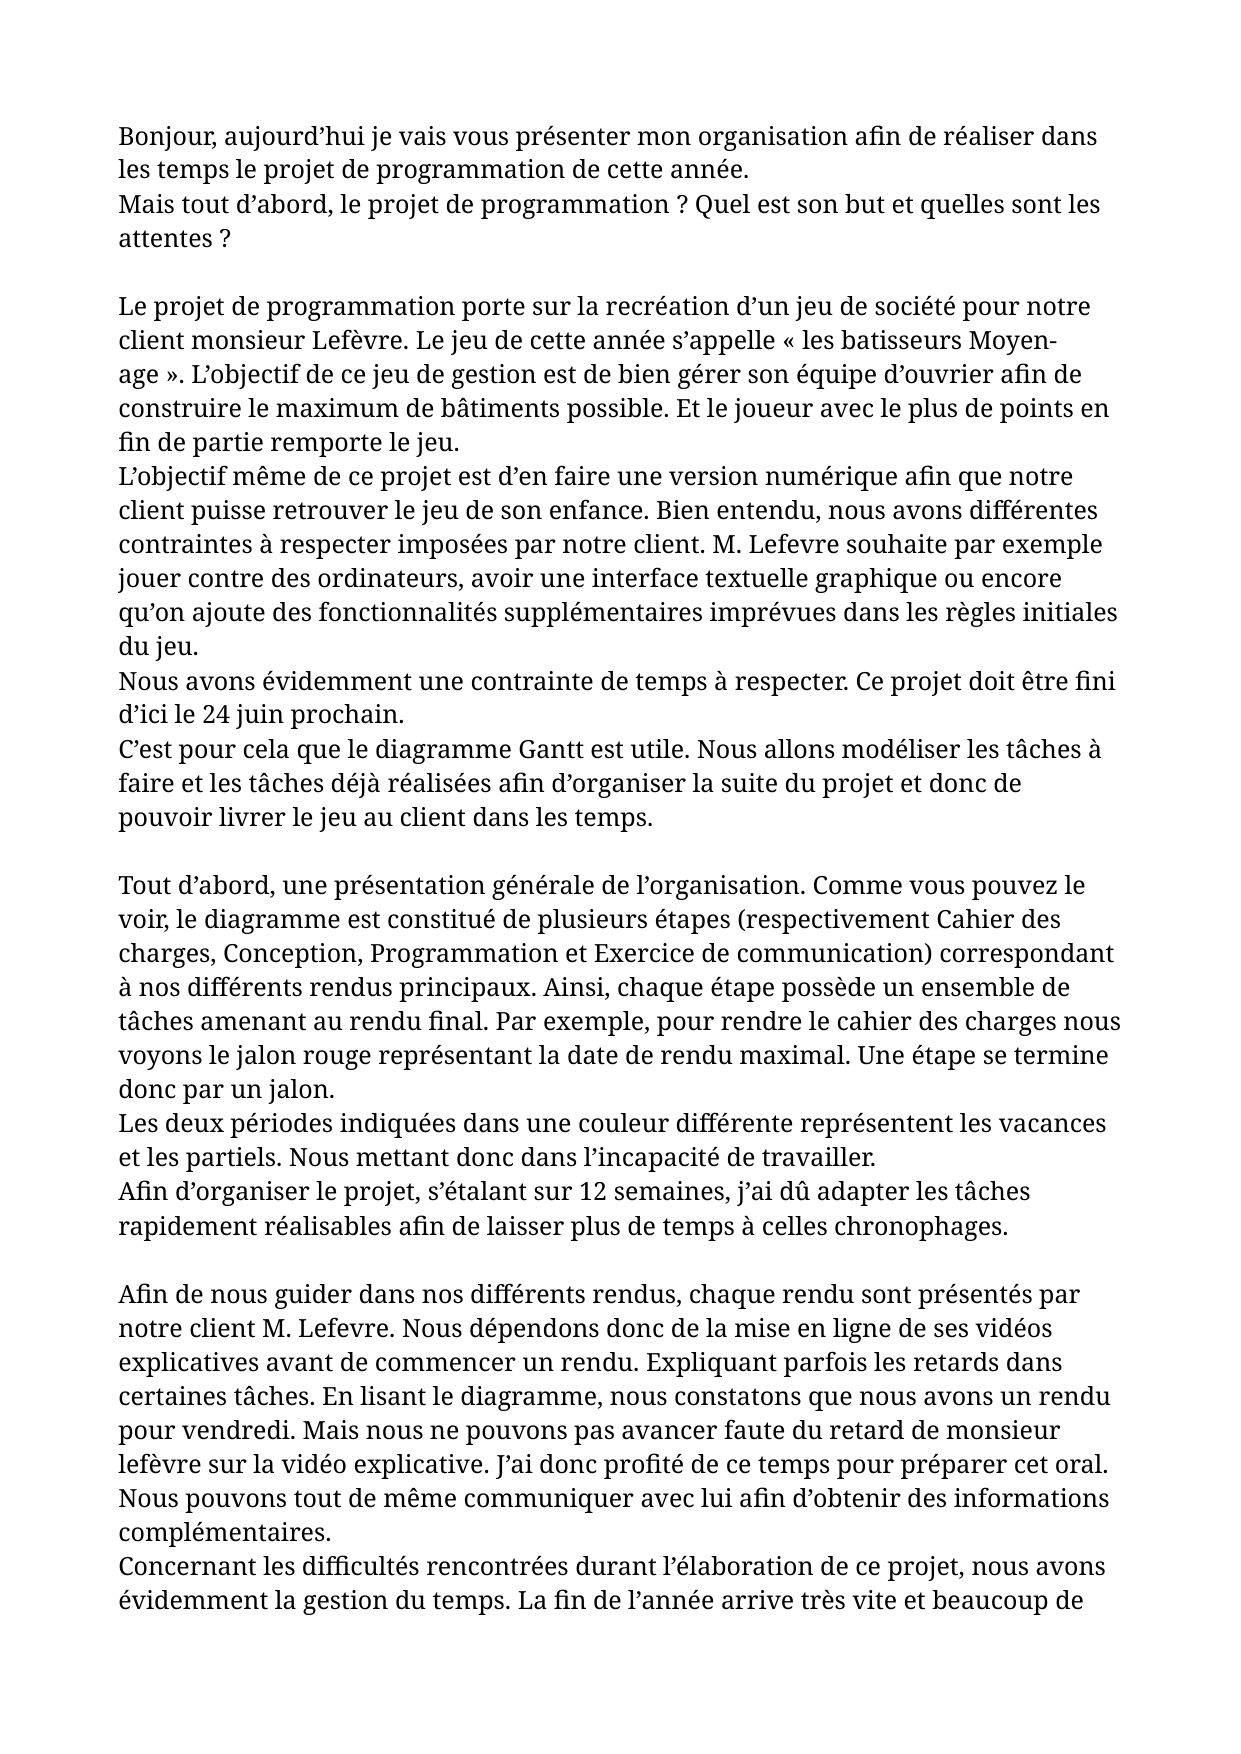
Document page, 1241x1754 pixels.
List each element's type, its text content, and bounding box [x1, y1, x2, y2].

text Afin d’organiser le projet, s’étalant sur 12 semaines, j’ai dû adapter les tâches rapidement réalisables afin de laisser plus de temps à celles chronophages. [118, 1174, 1122, 1242]
text Les deux périodes indiquées dans une couleur différente représentent les vacances et les partiels. Nous mettant donc dans l’incapacité de travailler. [118, 1106, 1122, 1174]
text Afin de nous guider dans nos différents rendus, chaque rendu sont présentés par notre client M. Lefevre. Nous dépendons donc de la mise en ligne de ses vidéos explicatives avant de commencer un rendu. Expliquant parfois les retards dans certaines tâches. En lisant le diagramme, nous constatons que nous avons un rendu pour vendredi. Mais nous ne pouvons pas avancer faute du retard de monsieur lefèvre sur la vidéo explicative. J’ai donc profité de ce temps pour préparer cet oral. [118, 1276, 1122, 1481]
text Bonjour, aujourd’hui je vais vous présenter mon organisation afin de réaliser dans les temps le projet de programmation de cette année. [118, 118, 1122, 186]
text L’objectif même de ce projet est d’en faire une version numérique afin que notre client puisse retrouver le jeu de son enfance. Bien entendu, nous avons différentes contraintes à respecter imposées par notre client. M. Lefevre souhaite par exemple jouer contre des ordinateurs, avoir une interface textuelle graphique ou encore qu’on ajoute des fonctionnalités supplémentaires imprévues dans les règles initiales du jeu. [118, 459, 1122, 663]
text Le projet de programmation porte sur la recréation d’un jeu de société pour notre client monsieur Lefèvre. Le jeu de cette année s’appelle « les batisseurs Moyen-age ». L’objectif de ce jeu de gestion est de bien gérer son équipe d’ouvrier afin de construire le maximum de bâtiments possible. Et le joueur avec le plus de points en fin de partie remporte le jeu. [118, 288, 1122, 459]
text Mais tout d’abord, le projet de programmation ? Quel est son but et quelles sont les attentes ? [118, 186, 1122, 254]
text Tout d’abord, une présentation générale de l’organisation. Comme vous pouvez le voir, le diagramme est constitué de plusieurs étapes (respectivement Cahier des charges, Conception, Programmation et Exercice de communication) correspondant à nos différents rendus principaux. Ainsi, chaque étape possède un ensemble de tâches amenant au rendu final. Par exemple, pour rendre le cahier des charges nous voyons le jalon rouge représentant la date de rendu maximal. Une étape se termine donc par un jalon. [118, 867, 1122, 1106]
text C’est pour cela que le diagramme Gantt est utile. Nous allons modéliser les tâches à faire et les tâches déjà réalisées afin d’organiser la suite du projet et donc de pouvoir livrer le jeu au client dans les temps. [118, 731, 1122, 833]
text Nous avons évidemment une contrainte de temps à respecter. Ce projet doit être fini d’ici le 24 juin prochain. [118, 663, 1122, 731]
text Concernant les difficultés rencontrées durant l’élaboration de ce projet, nous avons évidemment la gestion du temps. La fin de l’année arrive très vite et beaucoup de [118, 1549, 1122, 1617]
text Nous pouvons tout de même communiquer avec lui afin d’obtenir des informations complémentaires. [118, 1481, 1122, 1549]
